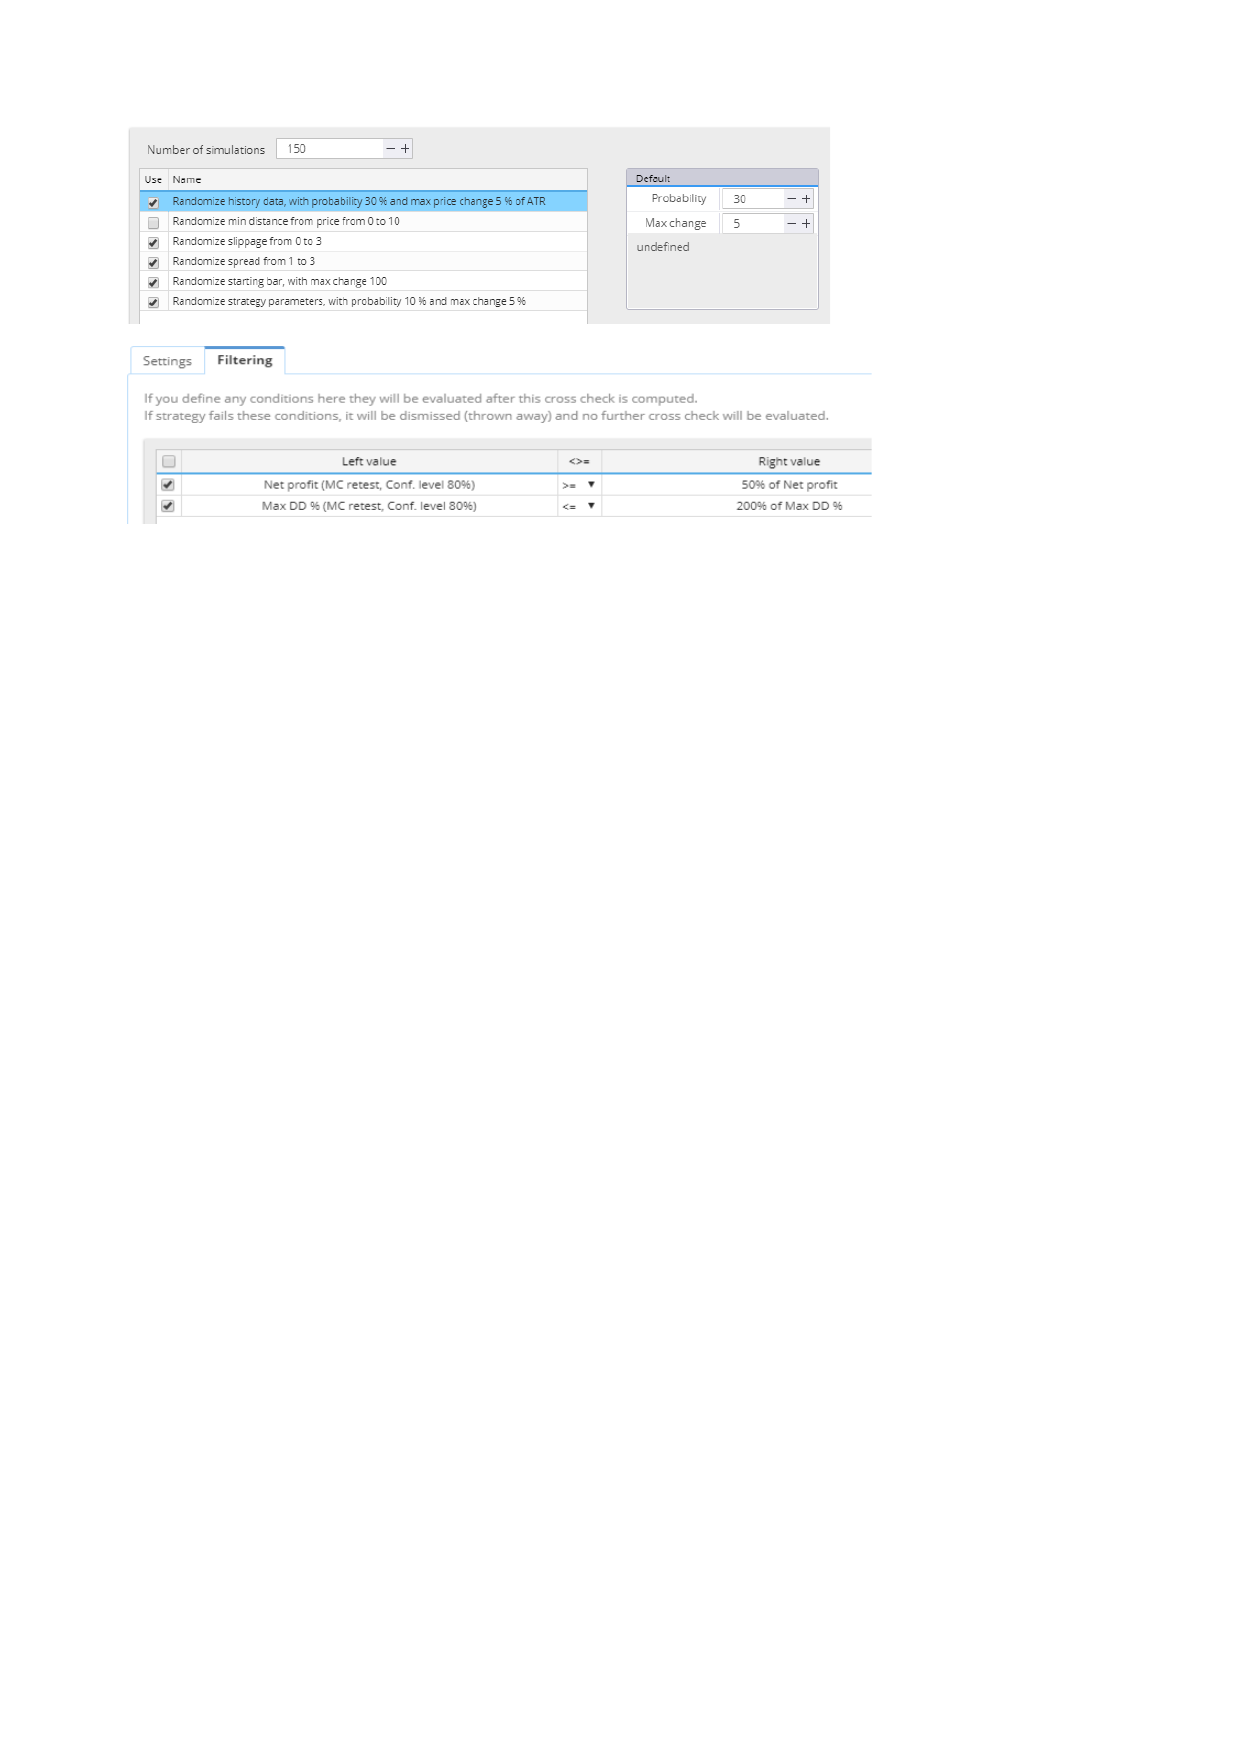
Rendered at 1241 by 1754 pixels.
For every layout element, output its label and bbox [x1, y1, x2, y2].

picture [127, 124, 831, 324]
picture [126, 339, 872, 524]
